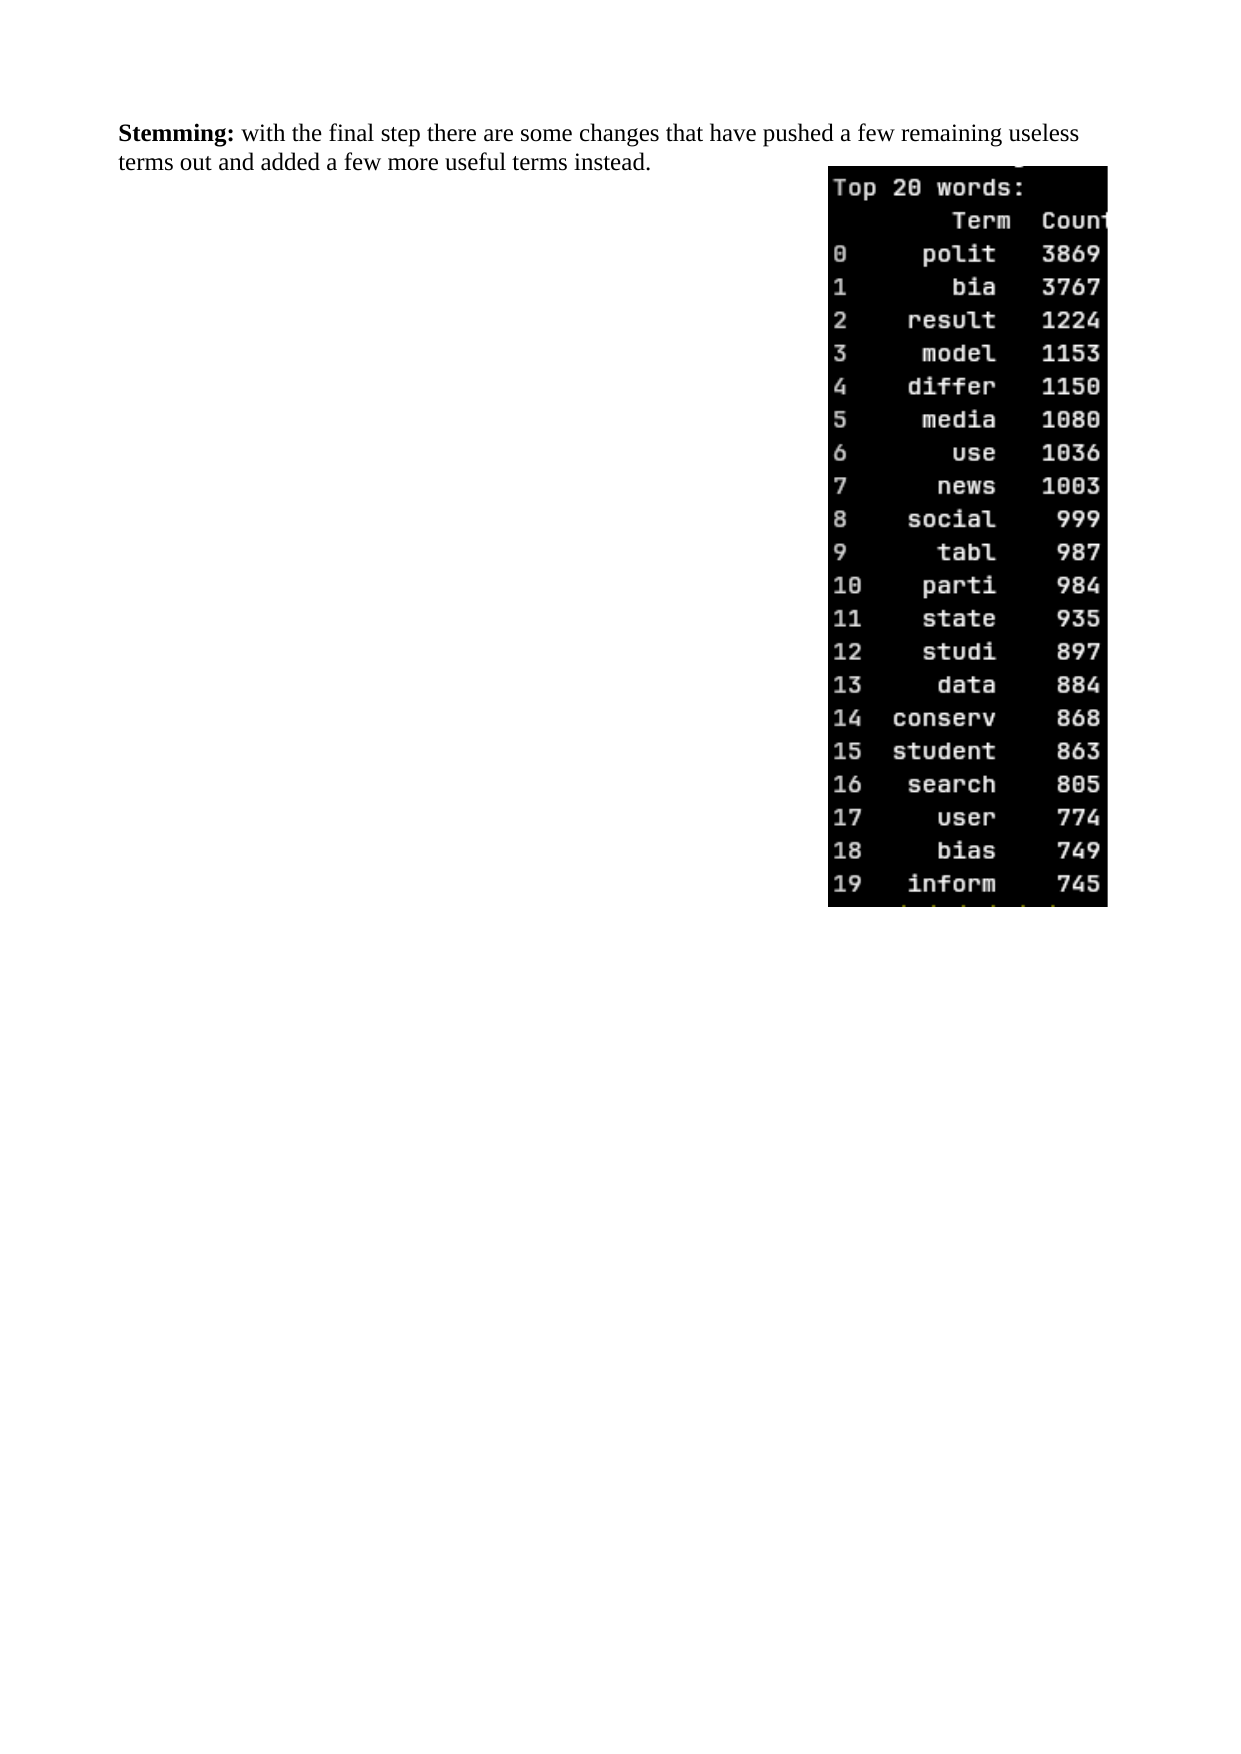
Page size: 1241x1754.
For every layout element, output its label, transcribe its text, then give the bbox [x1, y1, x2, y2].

picture [828, 166, 1108, 907]
text Stemming: with the final step there are some changes that have pushed a few remaining useless terms out and added a few more useful terms instead. [118, 118, 1122, 176]
